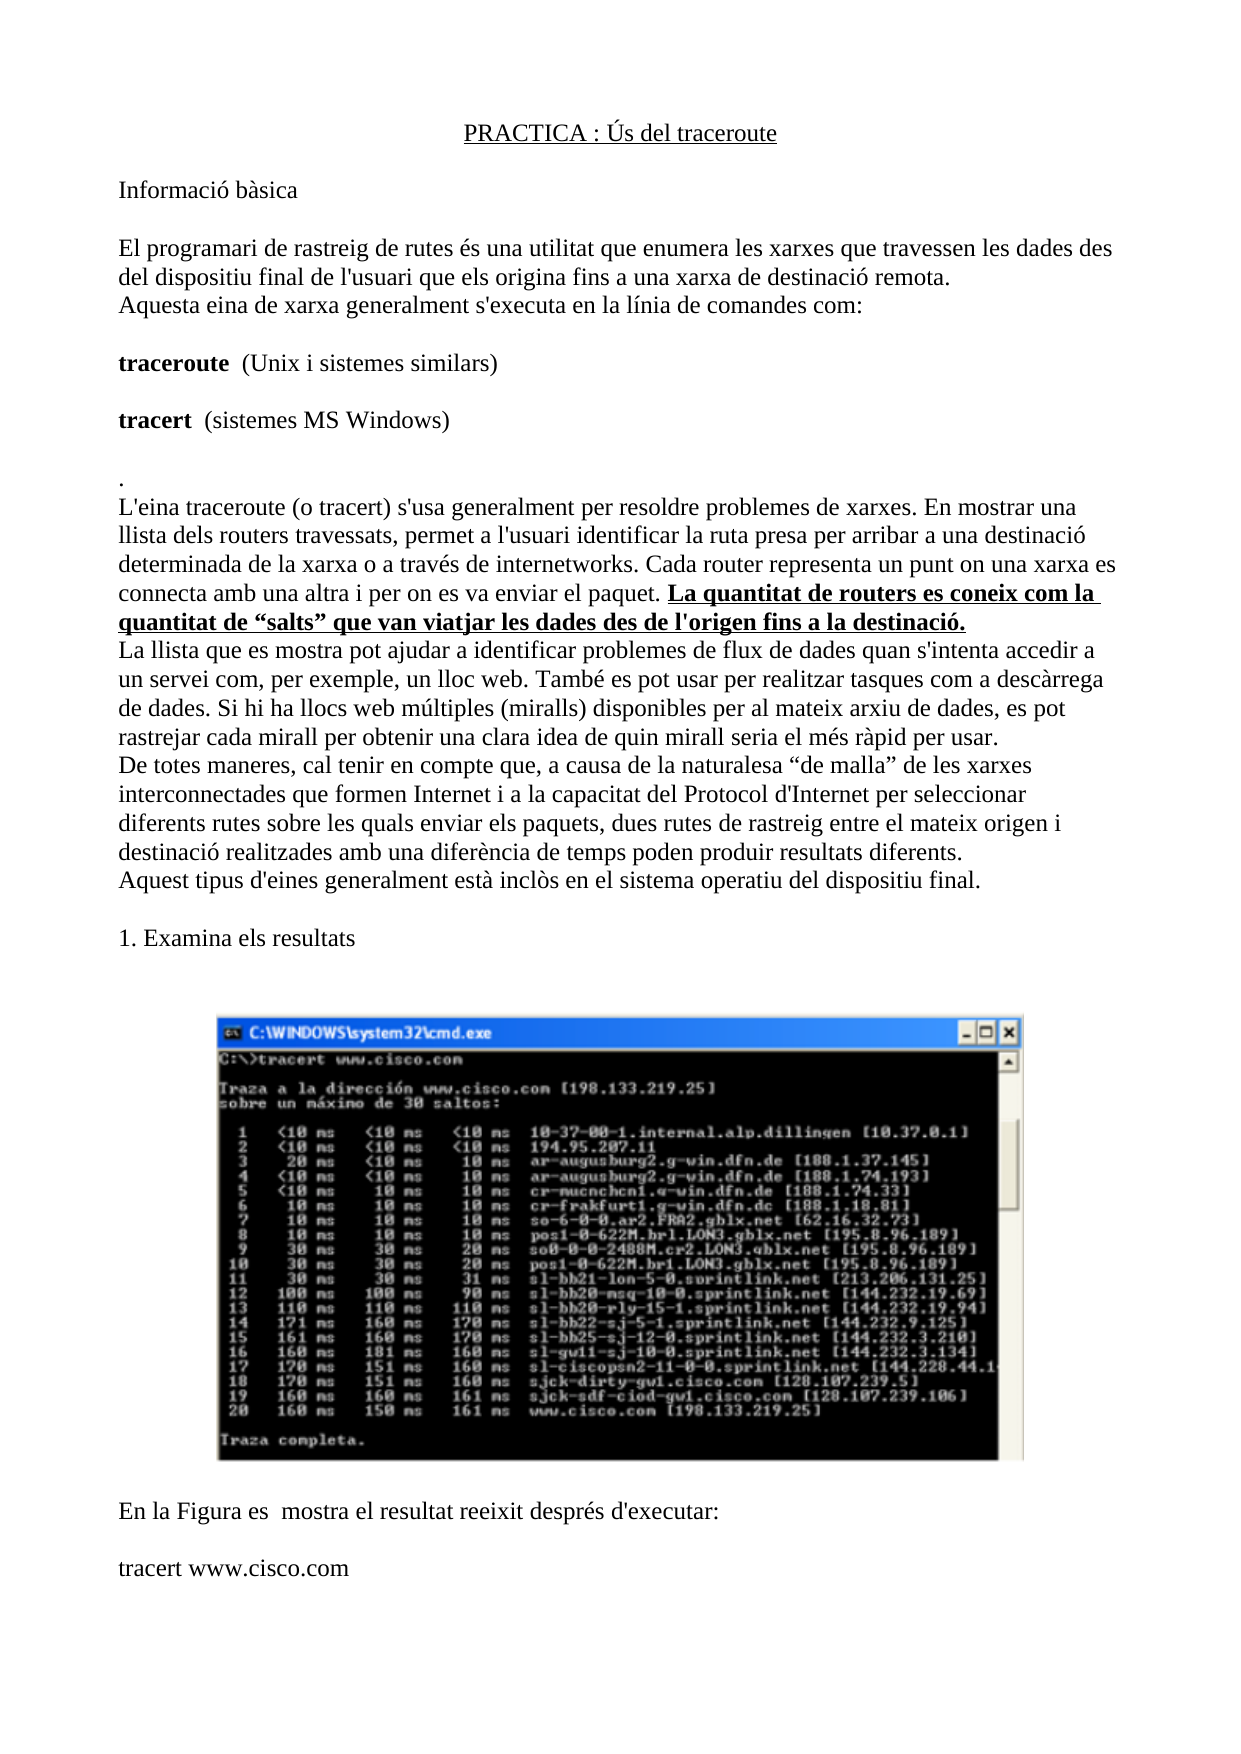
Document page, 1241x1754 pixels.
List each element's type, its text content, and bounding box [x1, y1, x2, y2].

text PRACTICA : Ús del traceroute [118, 118, 1122, 147]
text tracert (sistemes MS Windows) [118, 377, 1122, 434]
text En la Figura es mostra el resultat reeixit després d'executar: tracert www.cisco.com [118, 1496, 1122, 1611]
text Informació bàsica [118, 176, 1122, 204]
text El programari de rastreig de rutes és una utilitat que enumera les xarxes que travessen les dades des del dispositiu final de l'usuari que els origina fins a una xarxa de destinació remota. Aquesta eina de xarxa generalment s'executa en la línia de comandes com: traceroute (Unix i sistemes similars) [118, 233, 1122, 377]
picture [216, 1009, 1024, 1468]
text . L'eina traceroute (o tracert) s'usa generalment per resoldre problemes de xarxes. En mostrar una llista dels routers travessats, permet a l'usuari identificar la ruta presa per arribar a una destinació determinada de la xarxa o a través de internetworks. Cada router representa un punt on una xarxa es connecta amb una altra i per on es va enviar el paquet. La quantitat de routers es coneix com la quantitat de “salts” que van viatjar les dades des de l'origen fins a la destinació. La llista que es mostra pot ajudar a identificar problemes de flux de dades quan s'intenta accedir a un servei com, per exemple, un lloc web. També es pot usar per realitzar tasques com a descàrrega de dades. Si hi ha llocs web múltiples (miralls) disponibles per al mateix arxiu de dades, es pot rastrejar cada mirall per obtenir una clara idea de quin mirall seria el més ràpid per usar. De totes maneres, cal tenir en compte que, a causa de la naturalesa “de malla” de les xarxes interconnectades que formen Internet i a la capacitat del Protocol d'Internet per seleccionar diferents rutes sobre les quals enviar els paquets, dues rutes de rastreig entre el mateix origen i destinació realitzades amb una diferència de temps poden produir resultats diferents. Aquest tipus d'eines generalment està inclòs en el sistema operatiu del dispositiu final. 1. Examina els resultats [118, 434, 1122, 952]
